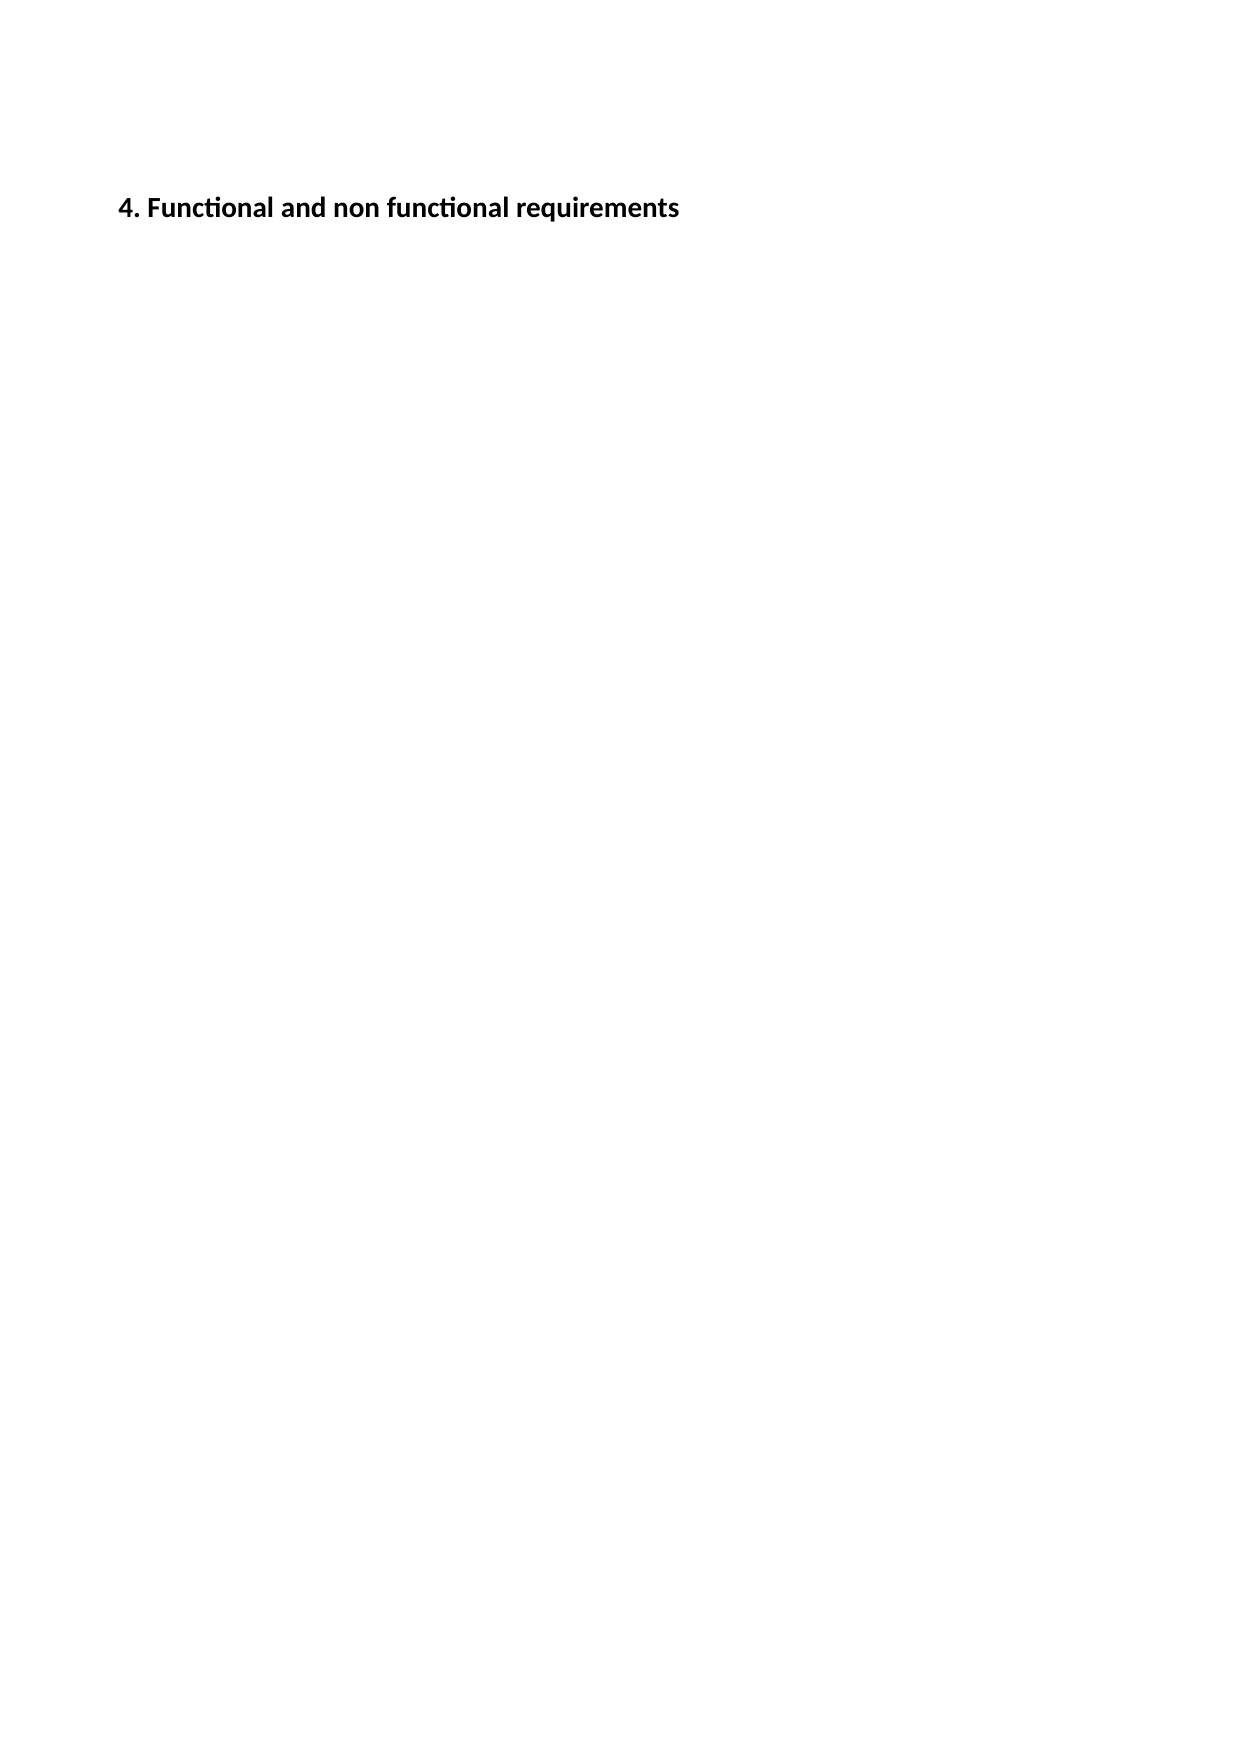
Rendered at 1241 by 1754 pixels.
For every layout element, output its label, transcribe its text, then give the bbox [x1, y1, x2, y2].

text 4. Functional and non functional requirements [118, 189, 1122, 225]
